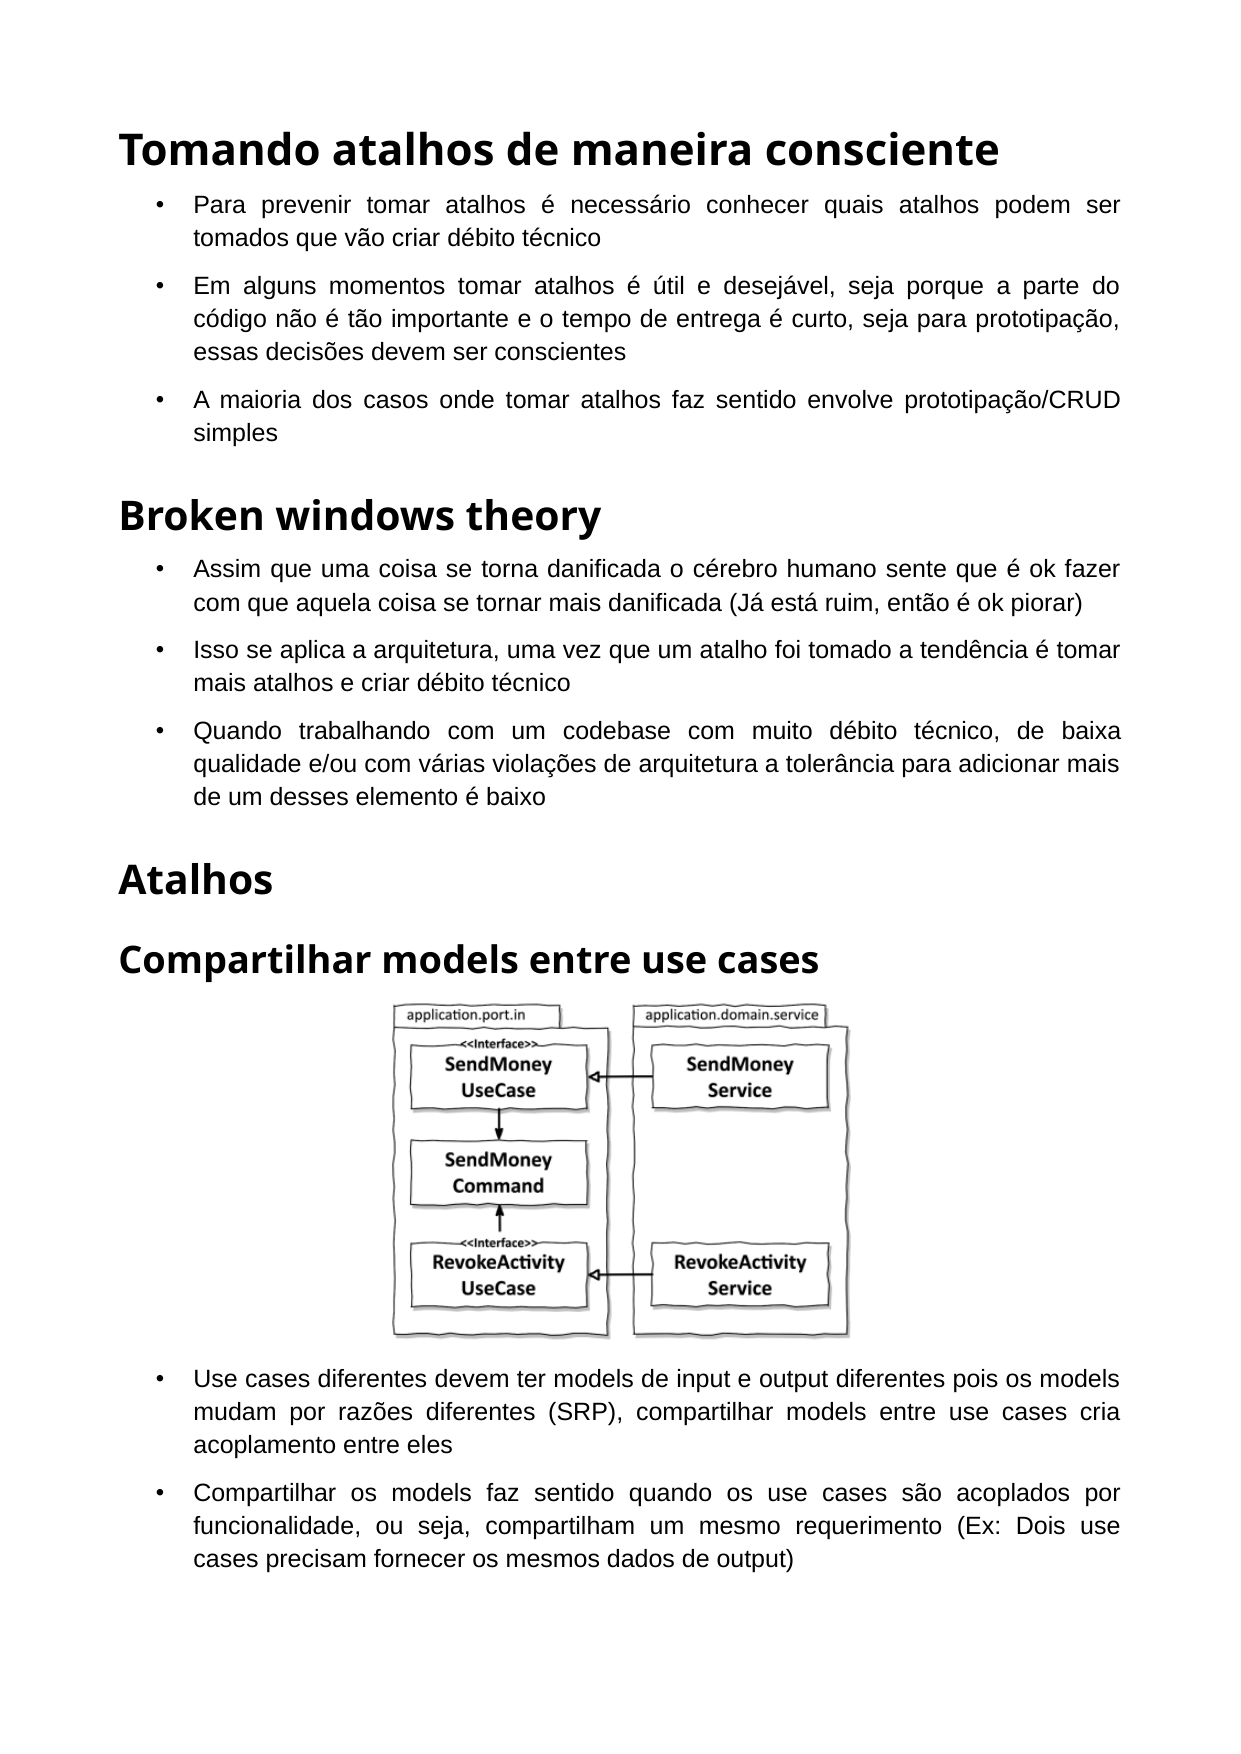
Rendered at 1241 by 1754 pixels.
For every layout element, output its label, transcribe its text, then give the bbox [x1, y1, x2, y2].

list A maioria dos casos onde tomar atalhos faz sentido envolve prototipação/CRUD simples [156, 385, 1122, 447]
list Isso se aplica a arquitetura, uma vez que um atalho foi tomado a tendência é tomar mais atalhos e criar débito técnico [156, 635, 1122, 697]
list Use cases diferentes devem ter models de input e output diferentes pois os models mudam por razões diferentes (SRP), compartilhar models entre use cases cria acoplamento entre eles [156, 1364, 1122, 1459]
list Em alguns momentos tomar atalhos é útil e desejável, seja porque a parte do código não é tão importante e o tempo de entrega é curto, seja para prototipação, essas decisões devem ser conscientes [156, 271, 1122, 366]
list Quando trabalhando com um codebase com muito débito técnico, de baixa qualidade e/ou com várias violações de arquitetura a tolerância para adicionar mais de um desses elemento é baixo [156, 716, 1122, 811]
list Compartilhar os models faz sentido quando os use cases são acoplados por funcionalidade, ou seja, compartilham um mesmo requerimento (Ex: Dois use cases precisam fornecer os mesmos dados de output) [156, 1478, 1122, 1573]
subtitle Broken windows theory [118, 486, 1122, 542]
subtitle Compartilhar models entre use cases [118, 933, 1122, 985]
list Assim que uma coisa se torna danificada o cérebro humano sente que é ok fazer com que aquela coisa se tornar mais danificada (Já está ruim, então é ok piorar) [156, 554, 1122, 616]
subtitle Tomando atalhos de maneira consciente [118, 118, 1122, 178]
picture [388, 997, 852, 1346]
list Para prevenir tomar atalhos é necessário conhecer quais atalhos podem ser tomados que vão criar débito técnico [156, 190, 1122, 252]
subtitle Atalhos [118, 850, 1122, 906]
